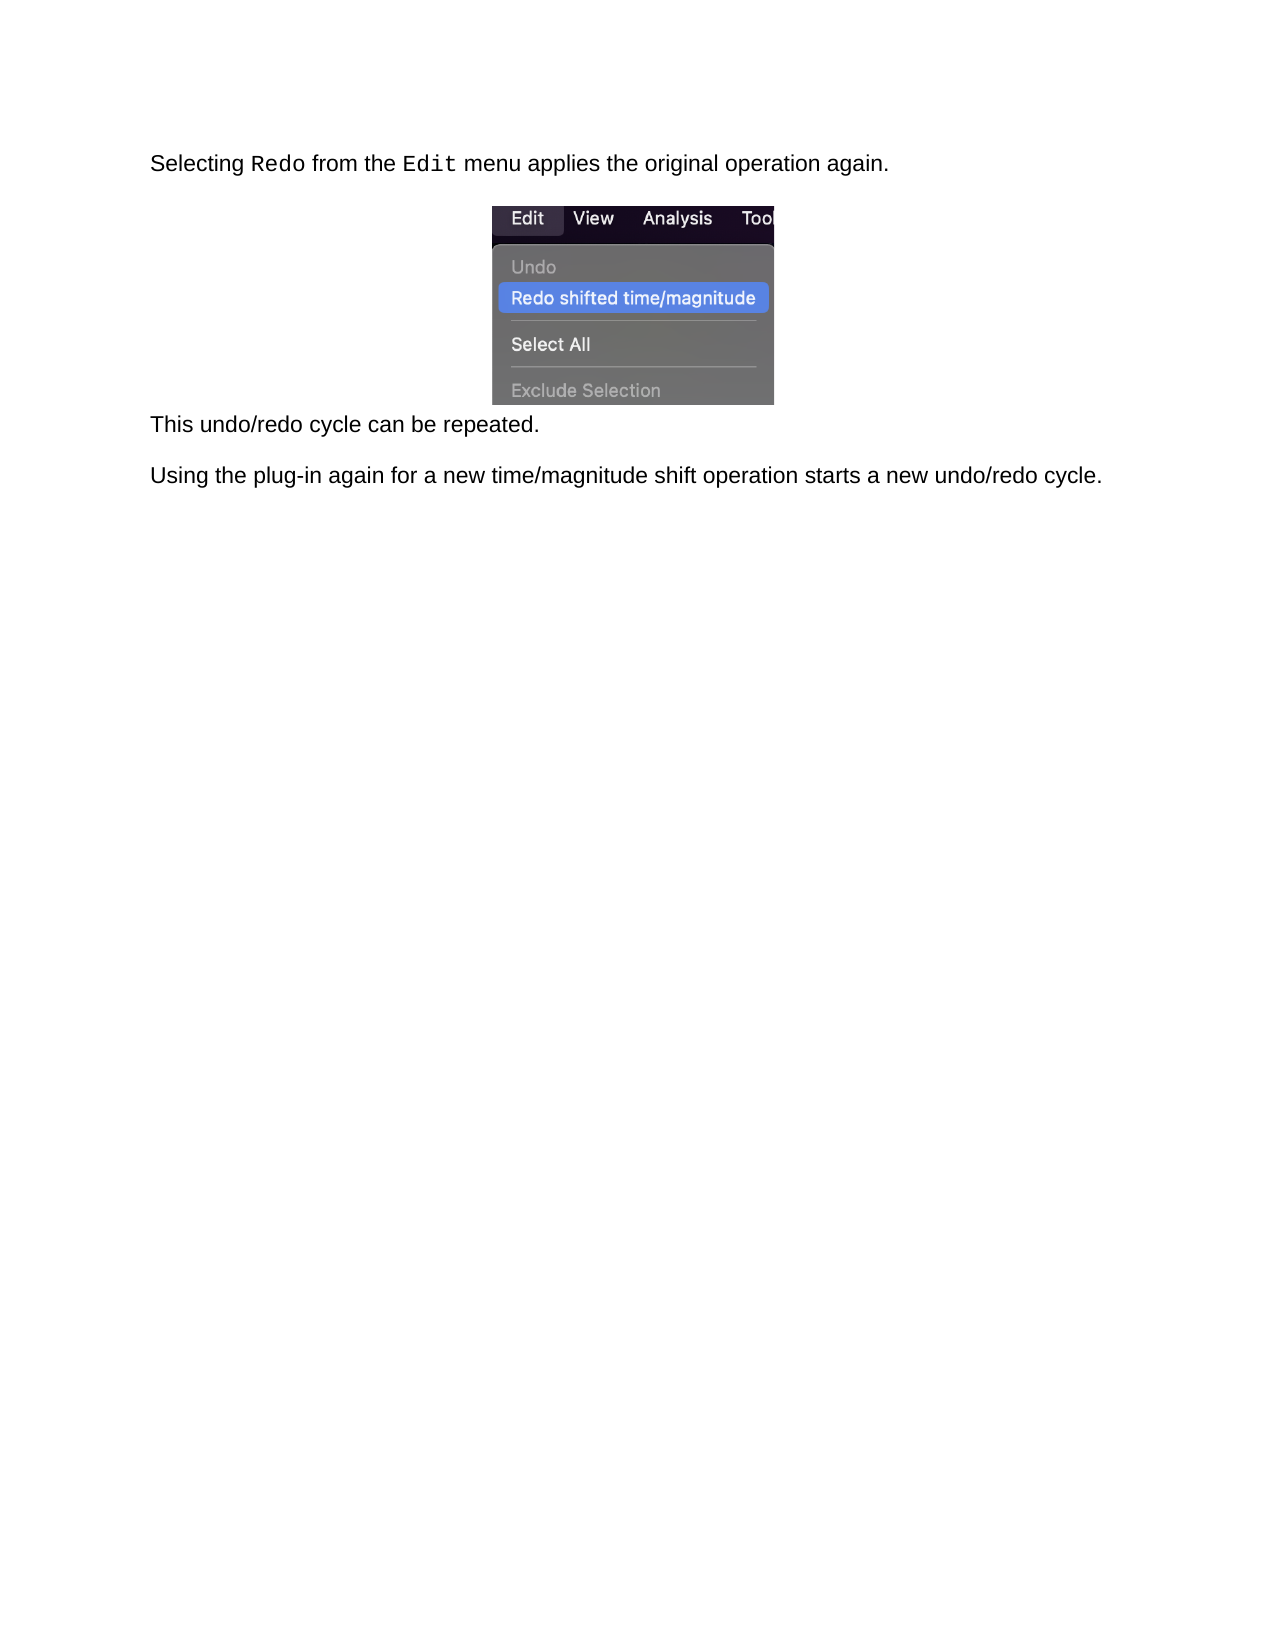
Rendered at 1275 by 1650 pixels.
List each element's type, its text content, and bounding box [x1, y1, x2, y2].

table_header [150, 203, 1125, 411]
text Using the plug-in again for a new time/magnitude shift operation starts a new undo/redo cycle. [150, 462, 1125, 489]
picture [492, 206, 775, 405]
text This undo/redo cycle can be repeated. [150, 411, 1125, 438]
text Selecting Redo from the Edit menu applies the original operation again. [150, 150, 1125, 178]
